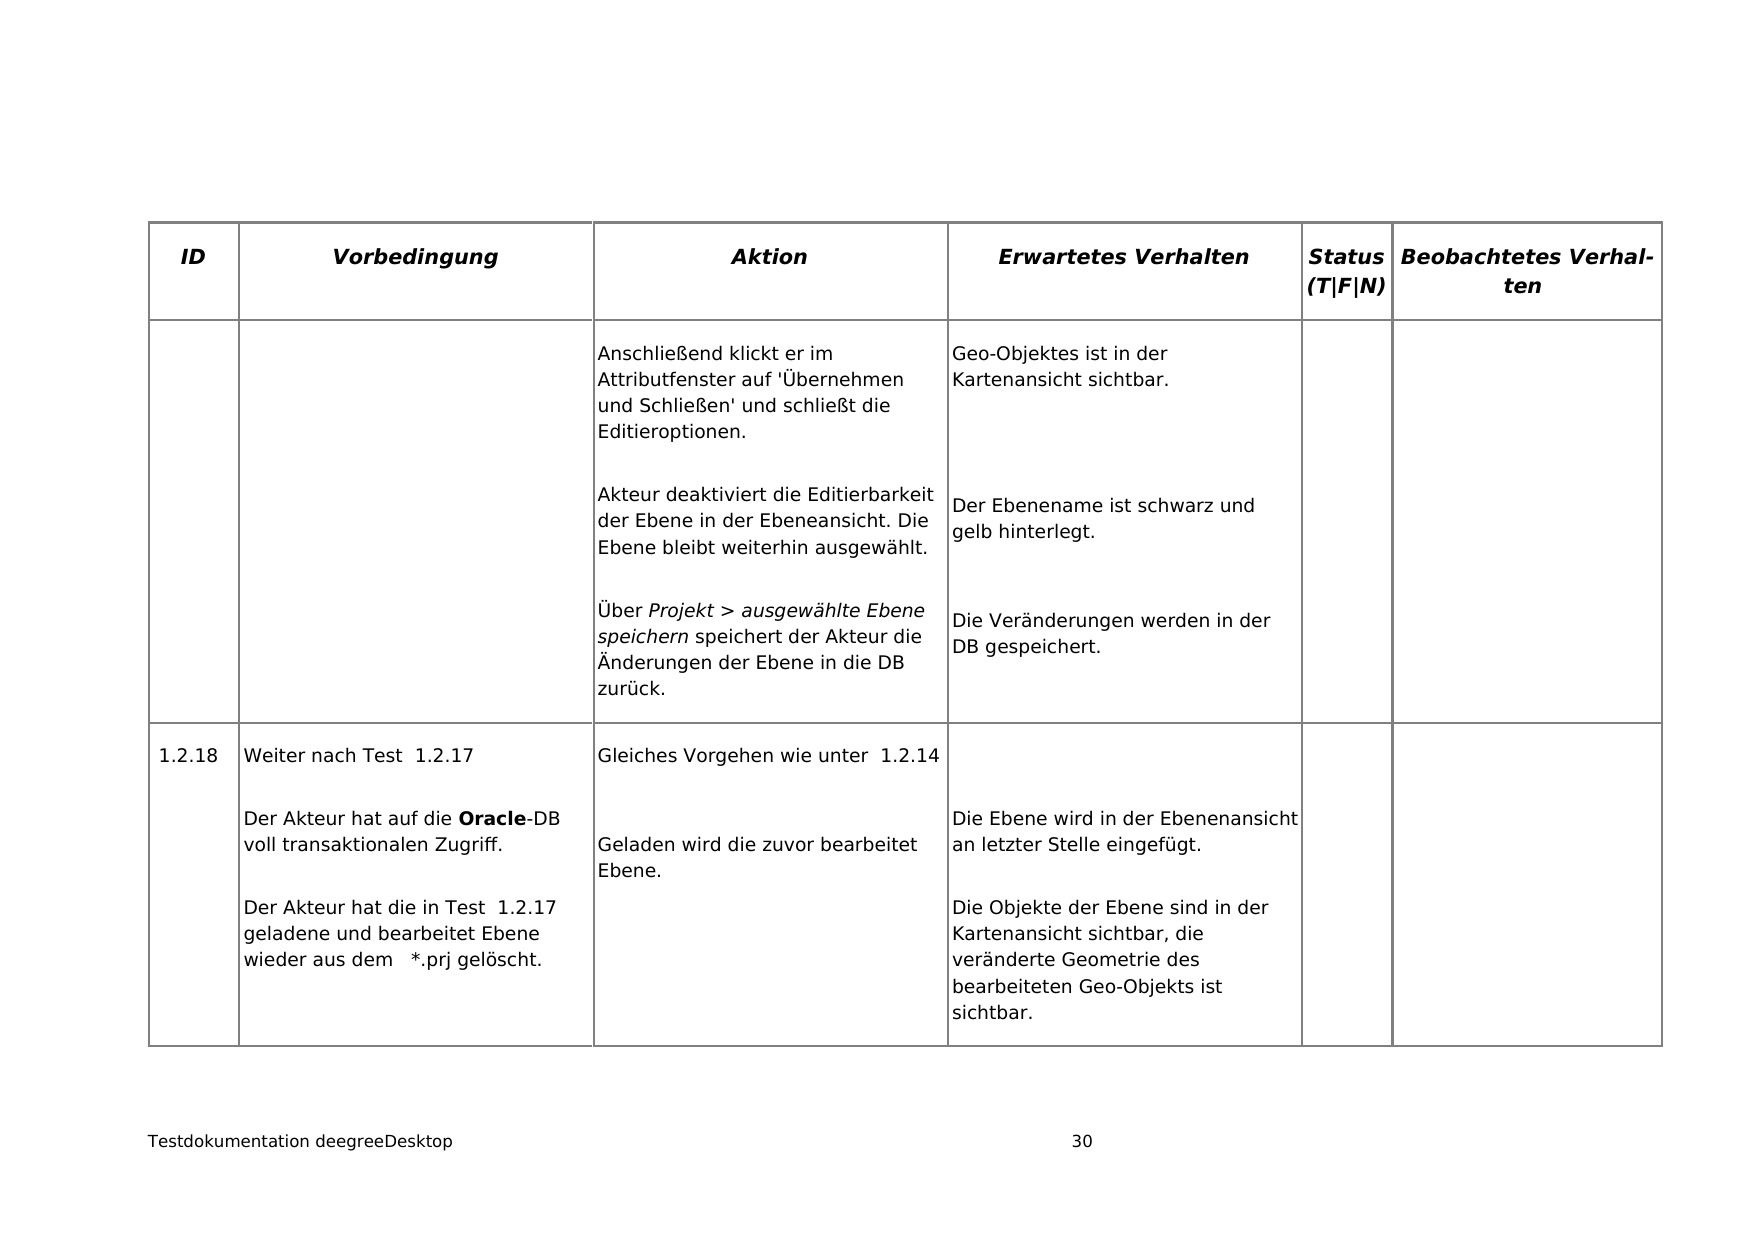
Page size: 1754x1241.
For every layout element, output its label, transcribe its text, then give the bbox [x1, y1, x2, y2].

table_cell [1303, 724, 1391, 1045]
table_cell [150, 724, 238, 1045]
table_header Aktion [595, 224, 947, 319]
table_header Erwartetes Verhalten [949, 224, 1301, 319]
table_cell [150, 321, 238, 722]
table_cell [240, 321, 592, 722]
table_cell [1303, 321, 1391, 722]
table_cell Anschließend klickt er im Attributfenster auf 'Übernehmen und Schließen' und schließt die Editieroptionen. Akteur deaktiviert die Editierbarkeit der Ebene in der Ebeneansicht. Die Ebene bleibt weiterhin ausgewählt. Über Projekt > ausgewählte Ebene speichern speichert der Akteur die Änderungen der Ebene in die DB zurück. [595, 321, 947, 722]
table_header Vorbedingung [240, 224, 592, 319]
table_cell Gleiches Vorgehen wie unter 1.2.14 Geladen wird die zuvor bearbeitet Ebene. [595, 724, 947, 1045]
table_cell Die Ebene wird in der Ebenenansicht an letzter Stelle eingefügt. Die Objekte der Ebene sind in der Kartenansicht sichtbar, die veränderte Geometrie des bearbeiteten Geo-Objekts ist sichtbar. [949, 724, 1301, 1045]
table_cell Weiter nach Test 1.2.17 Der Akteur hat auf die Oracle-DB voll transaktionalen Zugriff. Der Akteur hat die in Test 1.2.17 geladene und bearbeitet Ebene wieder aus dem *.prj gelöscht. [240, 724, 592, 1045]
table_header ID [150, 224, 238, 319]
table_cell Geo-Objektes ist in der Kartenansicht sichtbar. Der Ebenename ist schwarz und gelb hinterlegt. Die Veränderungen werden in der DB gespeichert. [949, 321, 1301, 722]
table_header Beobachtetes Verhal­ten [1394, 224, 1661, 319]
table_cell [1394, 321, 1661, 722]
table_header Status (T|F|N) [1303, 224, 1391, 319]
table_cell [1394, 724, 1661, 1045]
